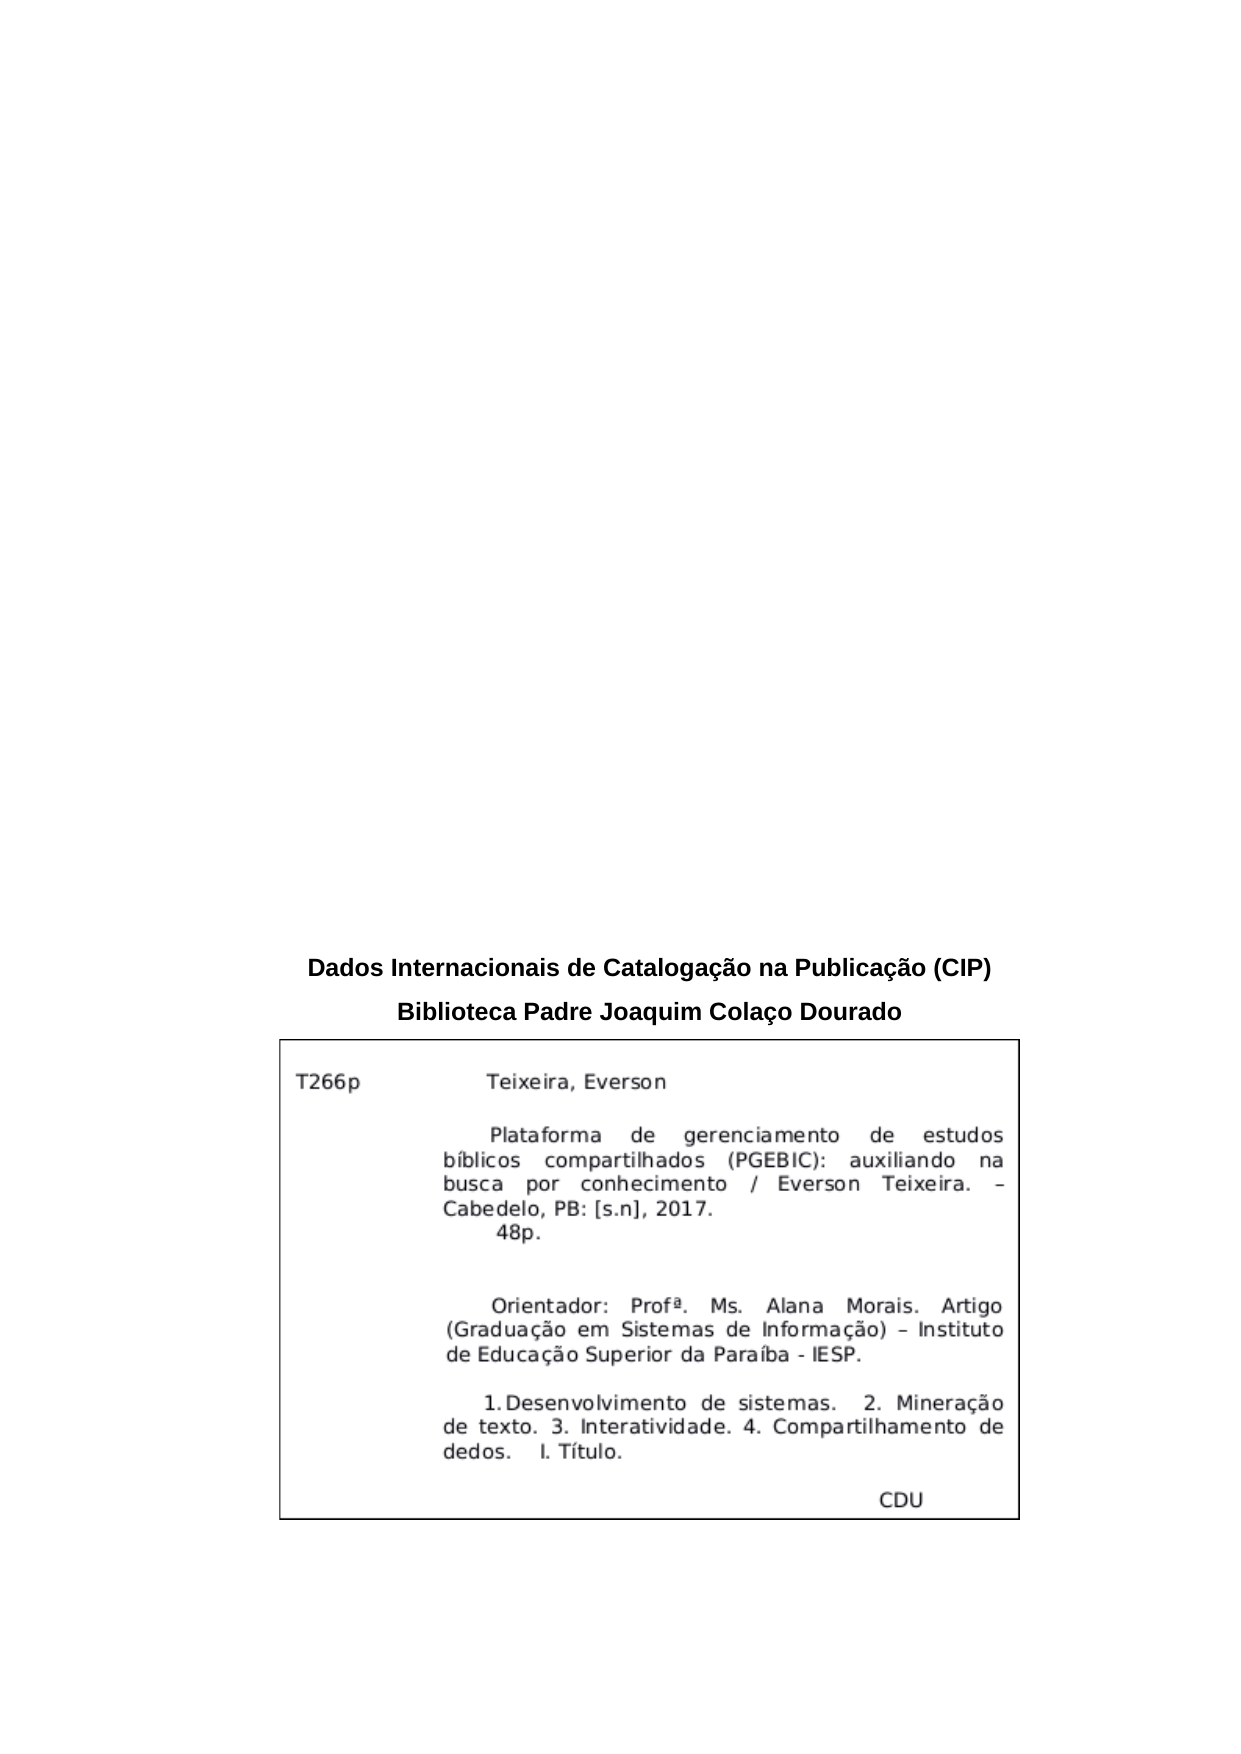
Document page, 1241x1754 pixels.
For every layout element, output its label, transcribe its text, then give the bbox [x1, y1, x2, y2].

picture [279, 1039, 1020, 1520]
text Biblioteca Padre Joaquim Colaço Dourado [177, 997, 1122, 1025]
text Dados Internacionais de Catalogação na Publicação (CIP) [177, 953, 1122, 982]
